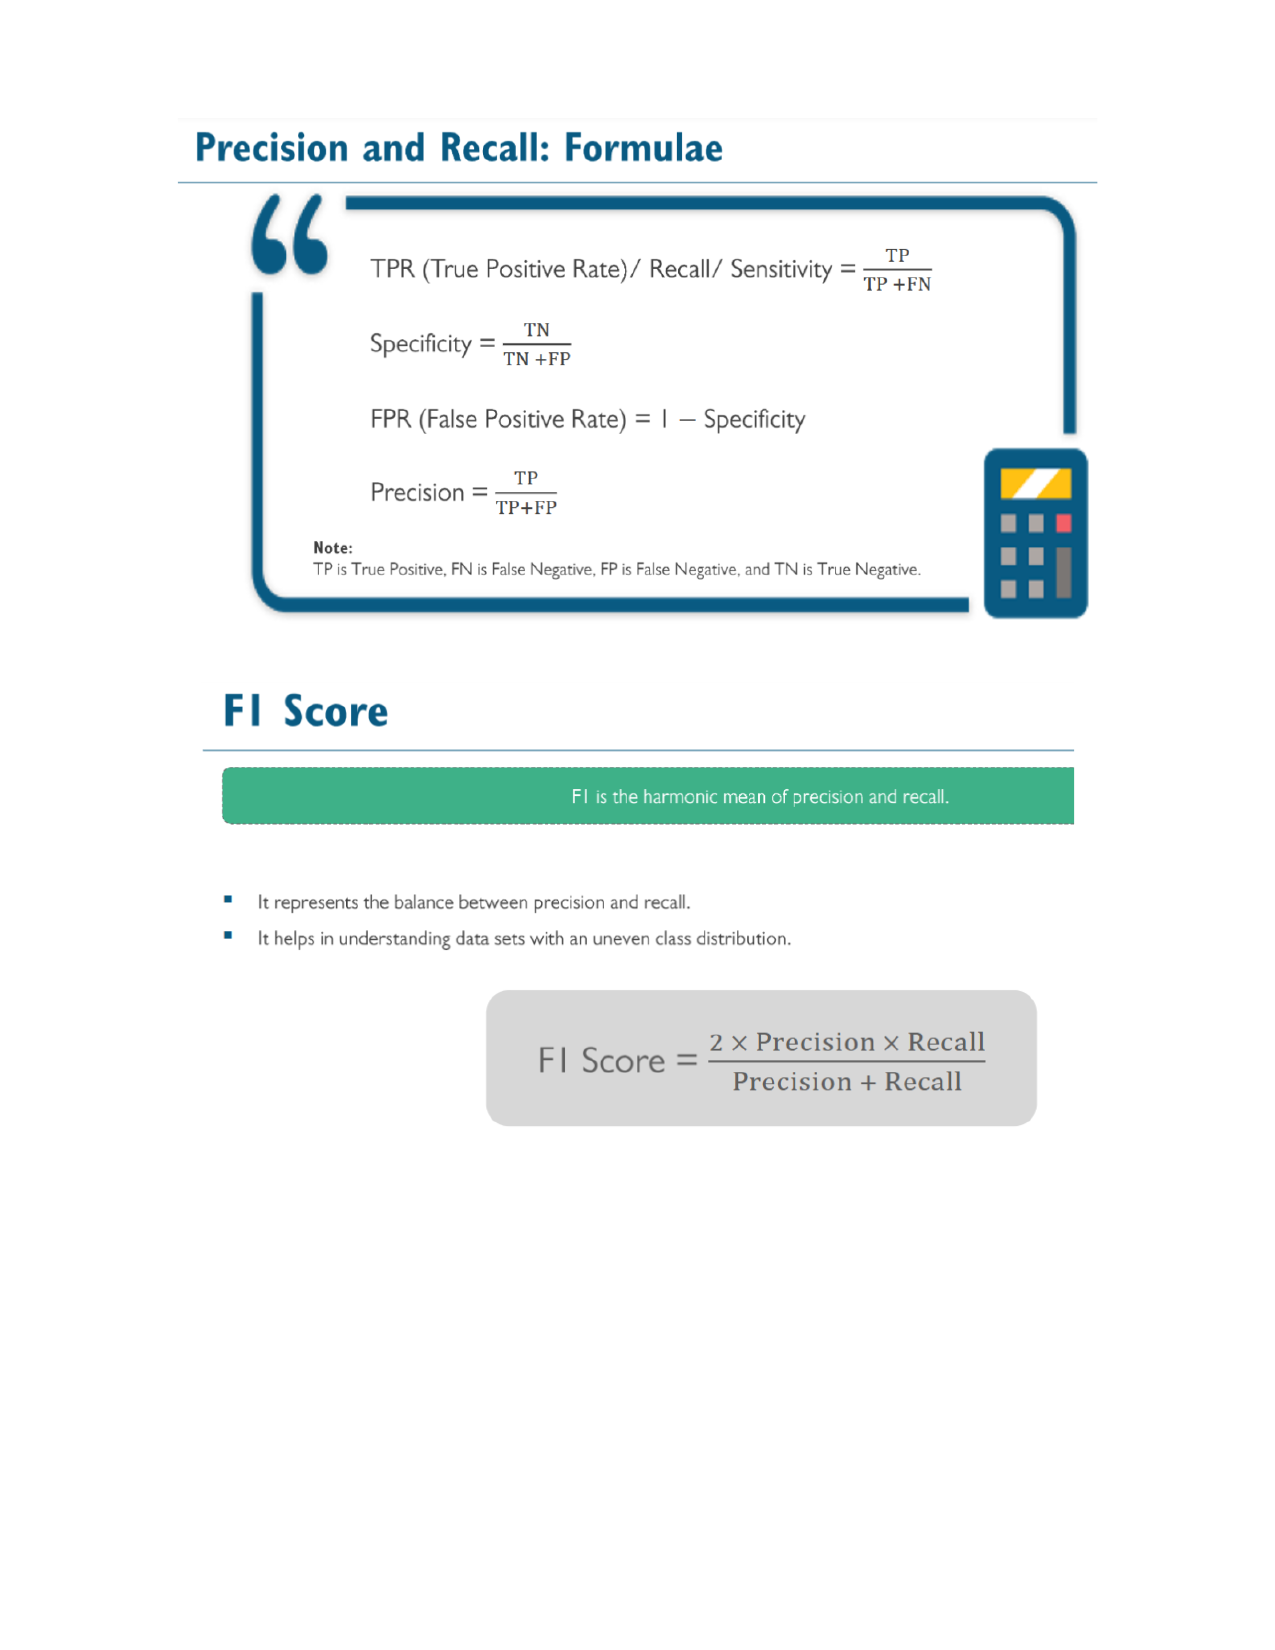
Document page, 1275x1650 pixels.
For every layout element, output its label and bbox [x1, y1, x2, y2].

picture [177, 118, 1098, 625]
picture [201, 682, 1075, 1158]
